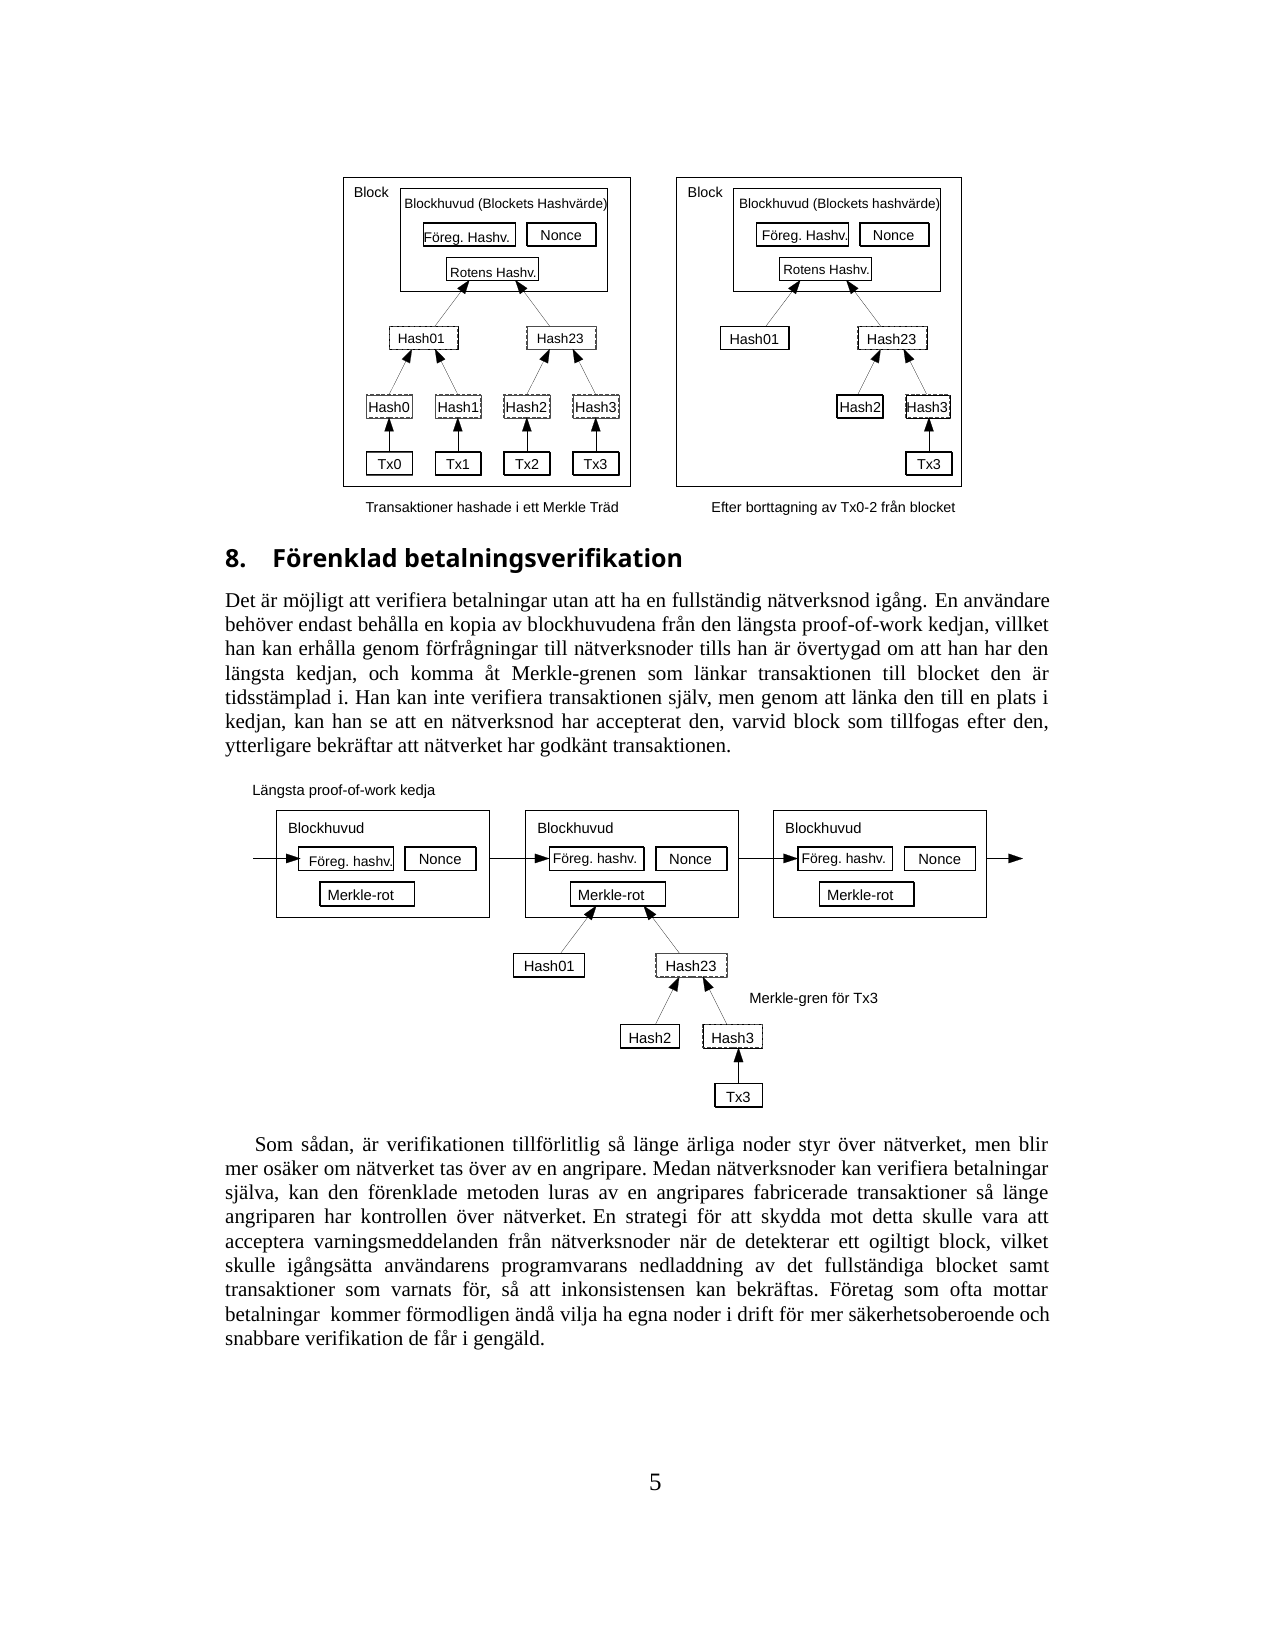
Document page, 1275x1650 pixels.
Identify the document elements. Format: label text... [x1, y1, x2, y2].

text Det är möjligt att verifiera betalningar utan att ha en fullständig nätverksnod igång. En användare behöver endast behålla en kopia av blockhuvudena från den längsta proof-of-work kedjan, villket han kan erhålla genom förfrågningar till nätverksnoder tills han är övertygad om att han har den längsta kedjan, och komma åt Merkle-grenen som länkar transaktionen till blocket den är tidsstämplad i. Han kan inte verifiera transaktionen själv, men genom att länka den till en plats i kedjan, kan han se att en nätverksnod har accepterat den, varvid block som tillfogas efter den, ytterligare bekräftar att nätverket har godkänt transaktionen. [225, 587, 1050, 757]
text Som sådan, är verifikationen tillförlitlig så länge ärliga noder styr över nätverket, men blir mer osäker om nätverket tas över av en angripare. Medan nätverksnoder kan verifiera betalningar själva, kan den förenklade metoden luras av en angripares fabricerade transaktioner så länge angriparen har kontrollen över nätverket. En strategi för att skydda mot detta skulle vara att acceptera varningsmeddelanden från nätverksnoder när de detekterar ett ogiltigt block, vilket skulle igångsätta användarens programvarans nedladdning av det fullständiga blocket samt transaktioner som varnats för, så att inkonsistensen kan bekräftas. Företag som ofta mottar betalningar kommer förmodligen ändå vilja ha egna noder i drift för mer säkerhetsoberoende och snabbare verifikation de får i gengäld. [225, 1131, 1050, 1350]
subtitle 8. Förenklad betalningsverifikation [225, 541, 1050, 575]
